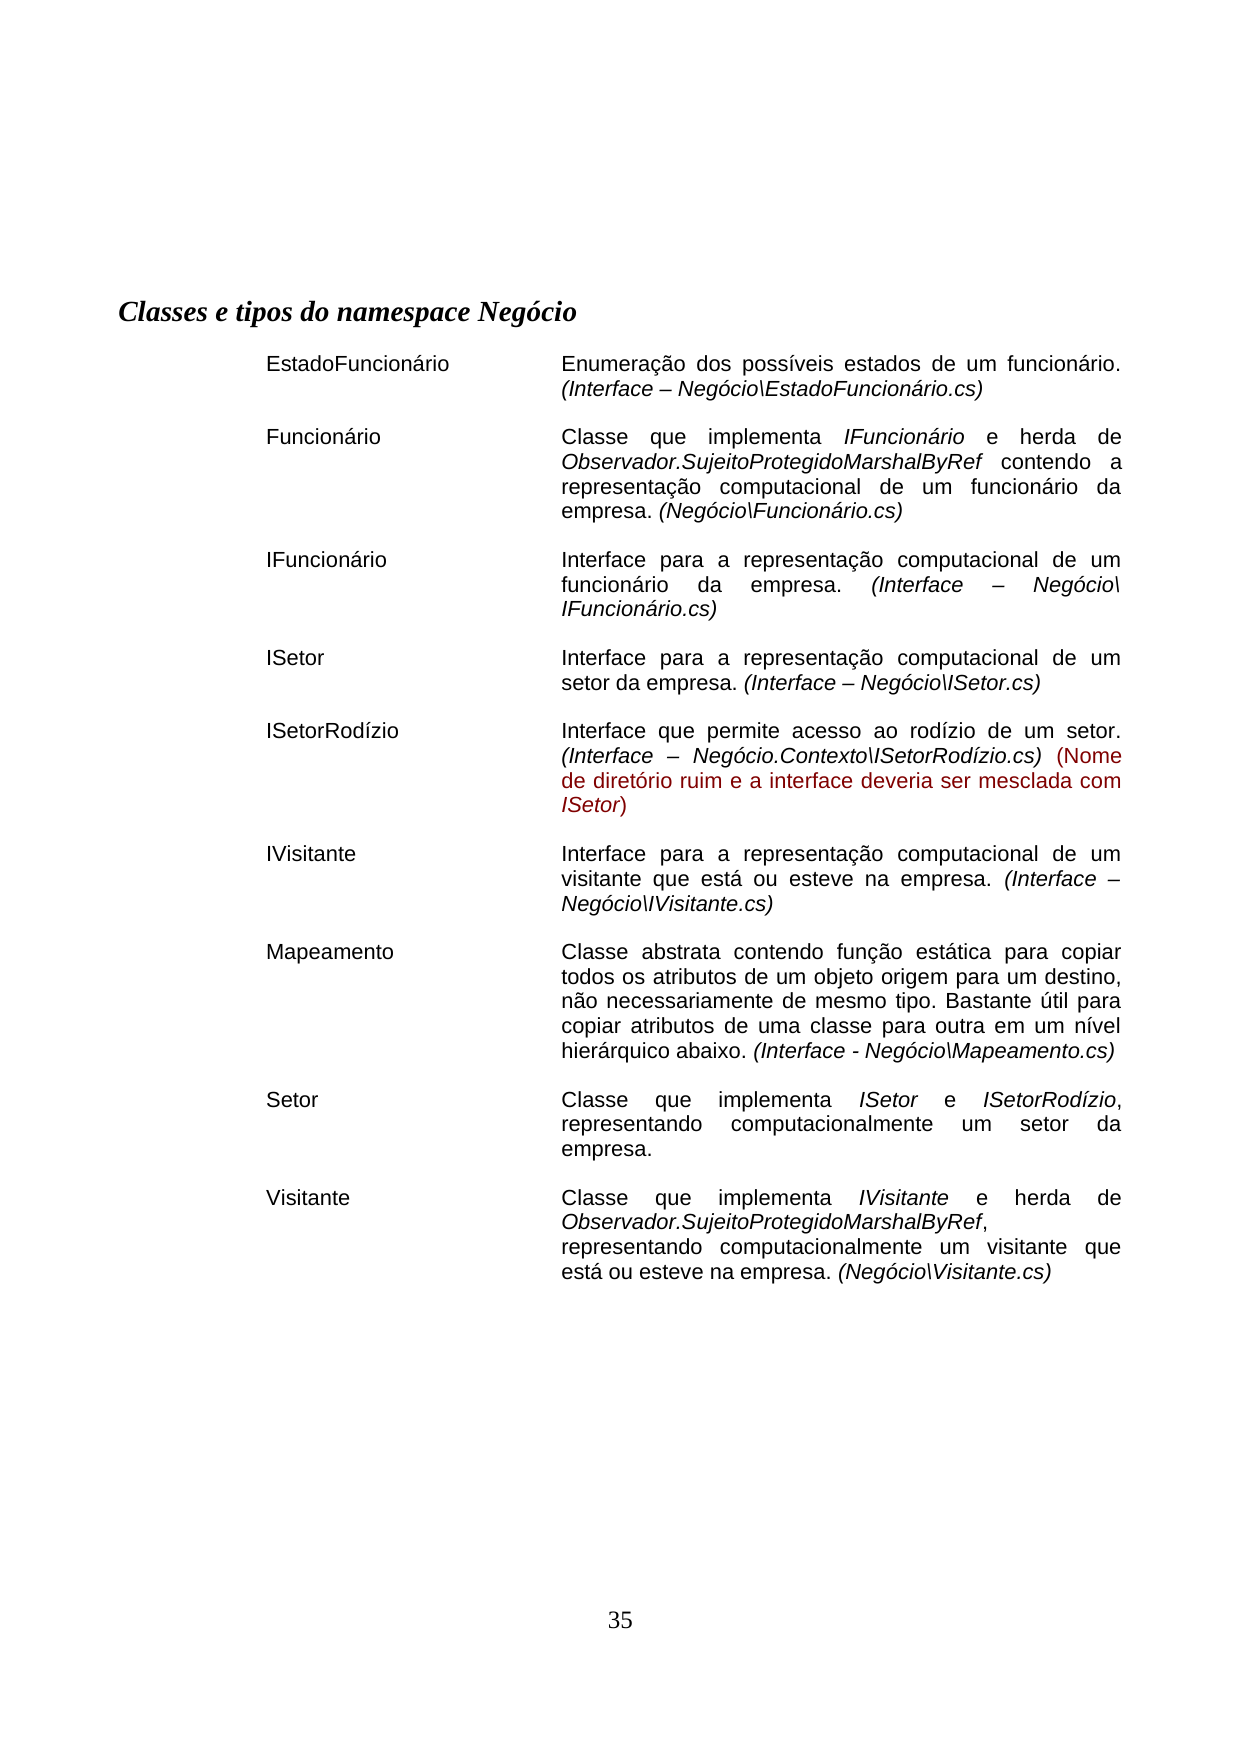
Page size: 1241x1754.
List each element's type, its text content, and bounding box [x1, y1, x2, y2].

list Mapeamento Classe abstrata contendo função estática para copiar todos os atributos de um objeto origem para um destino, não necessariamente de mesmo tipo. Bastante útil para copiar atributos de uma classe para outra em um nível hierárquico abaixo. (Interface - Negócio\Mapeamento.cs) [266, 939, 1122, 1063]
list Funcionário Classe que implementa IFuncionário e herda de Observador.SujeitoProtegidoMarshalByRef contendo a representação computacional de um funcionário da empresa. (Negócio\Funcionário.cs) [266, 424, 1122, 524]
list Setor Classe que implementa ISetor e ISetorRodízio, representando computacionalmente um setor da empresa. [266, 1087, 1122, 1161]
list ISetorRodízio Interface que permite acesso ao rodízio de um setor. (Interface – Negócio.Contexto\ISetorRodízio.cs) (Nome de diretório ruim e a interface deveria ser mesclada com ISetor) [266, 718, 1122, 818]
list IVisitante Interface para a representação computacional de um visitante que está ou esteve na empresa. (Interface – Negócio\IVisitante.cs) [266, 841, 1122, 916]
subtitle Classes e tipos do namespace Negócio [118, 295, 1122, 328]
list IFuncionário Interface para a representação computacional de um funcionário da empresa. (Interface – Negócio\IFuncionário.cs) [266, 547, 1122, 622]
list ISetor Interface para a representação computacional de um setor da empresa. (Interface – Negócio\ISetor.cs) [266, 645, 1122, 695]
list Visitante Classe que implementa IVisitante e herda de Observador.SujeitoProtegidoMarshalByRef, representando computacionalmente um visitante que está ou esteve na empresa. (Negócio\Visitante.cs) [266, 1185, 1122, 1284]
list EstadoFuncionário Enumeração dos possíveis estados de um funcionário. (Interface – Negócio\EstadoFuncionário.cs) [266, 351, 1122, 401]
